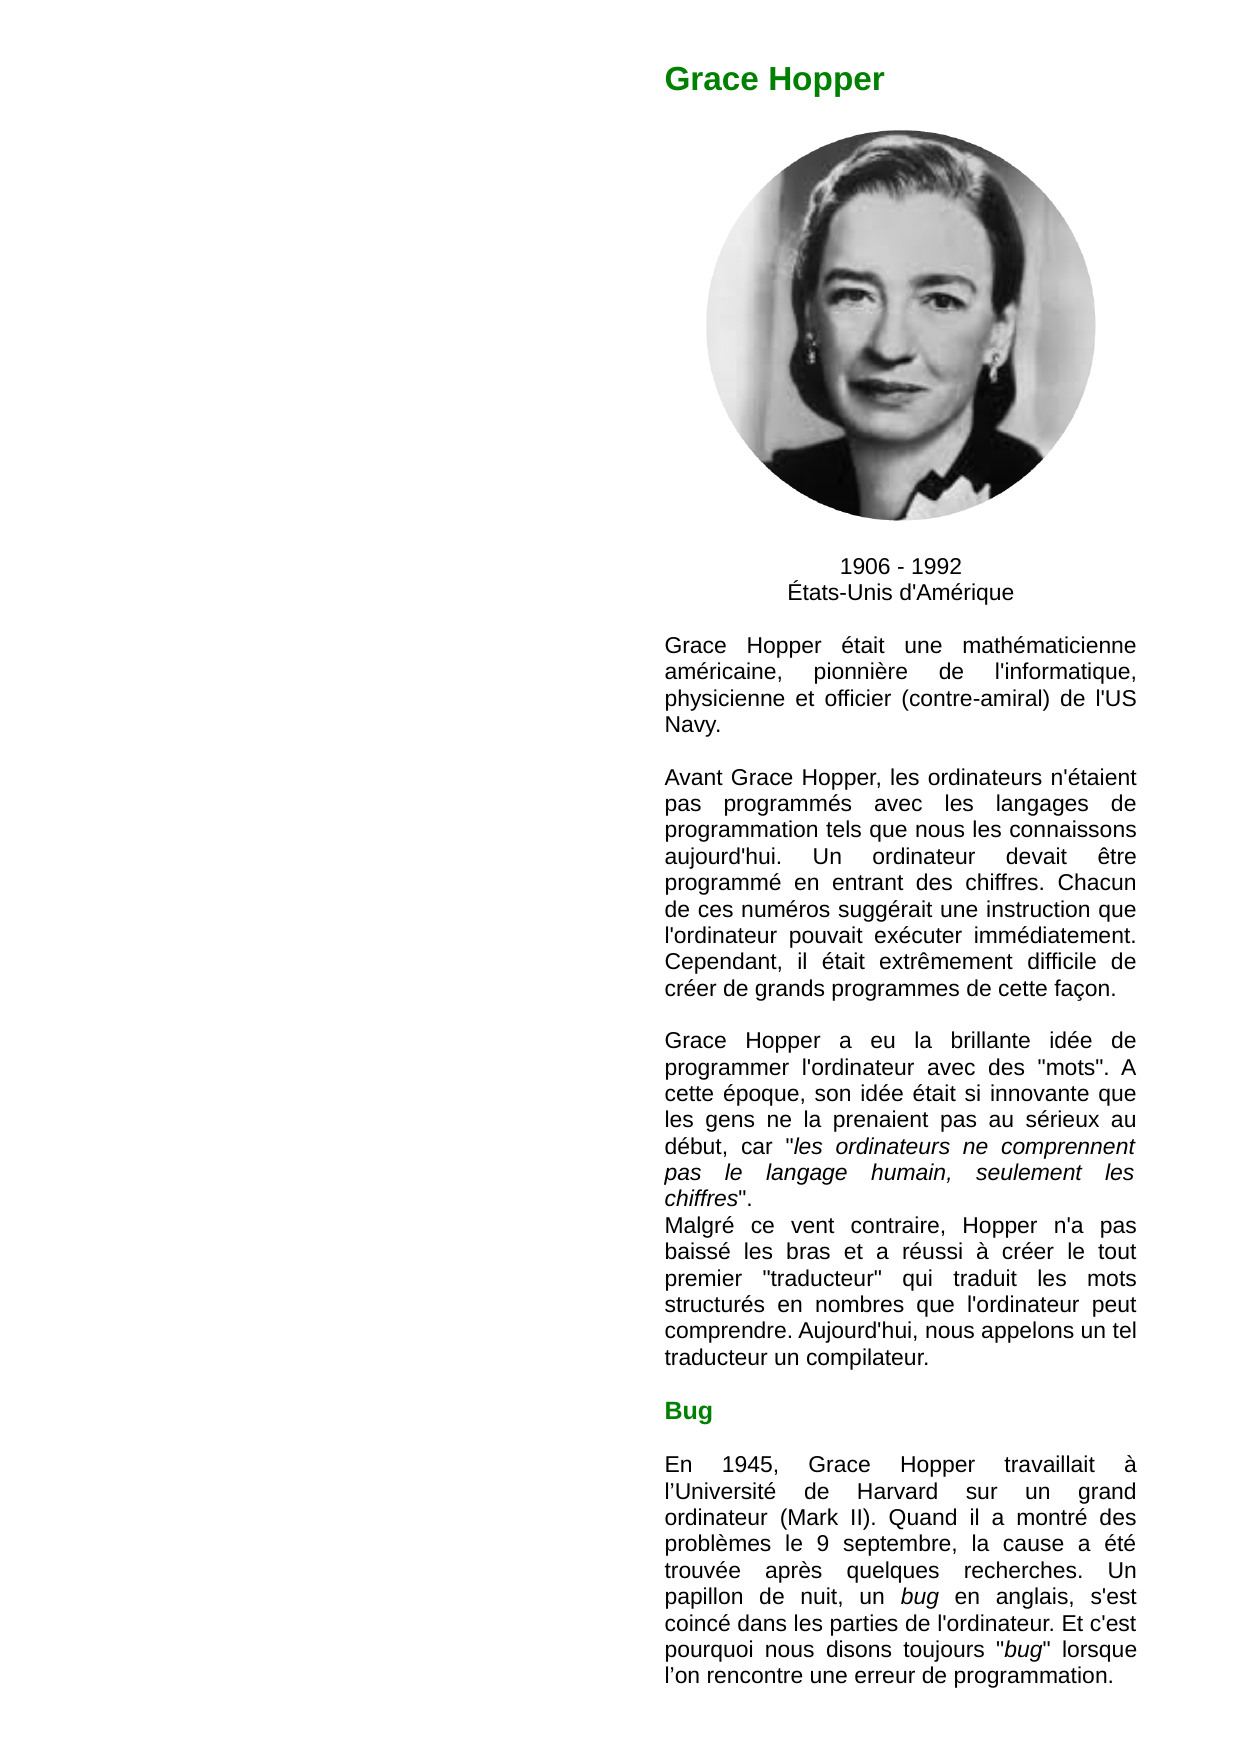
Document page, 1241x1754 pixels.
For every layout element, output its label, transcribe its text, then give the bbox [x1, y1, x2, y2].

picture [699, 123, 1102, 527]
text Bug [664, 1396, 1137, 1425]
text En 1945, Grace Hopper travaillait à l’Université de Harvard sur un grand ordinateur (Mark II). Quand il a montré des problèmes le 9 septembre, la cause a été trouvée après quelques recherches. Un papillon de nuit, un bug en anglais, s'est coincé dans les parties de l'ordinateur. Et c'est pourquoi nous disons toujours "bug" lorsque l’on rencontre une erreur de programmation. [664, 1451, 1137, 1688]
text Avant Grace Hopper, les ordinateurs n'étaient pas programmés avec les langages de programmation tels que nous les connaissons aujourd'hui. Un ordinateur devait être programmé en entrant des chiffres. Chacun de ces numéros suggérait une instruction que l'ordinateur pouvait exécuter immédiatement. Cependant, il était extrêmement difficile de créer de grands programmes de cette façon. [664, 764, 1137, 1001]
text Grace Hopper [664, 59, 1137, 97]
text 1906 - 1992 [664, 553, 1137, 579]
text États-Unis d'Amérique [664, 579, 1137, 606]
text Grace Hopper était une mathématicienne américaine, pionnière de l'informatique, physicienne et officier (contre-amiral) de l'US Navy. [664, 632, 1137, 737]
text Malgré ce vent contraire, Hopper n'a pas baissé les bras et a réussi à créer le tout premier "traducteur" qui traduit les mots structurés en nombres que l'ordinateur peut comprendre. Aujourd'hui, nous appelons un tel traducteur un compilateur. [664, 1212, 1137, 1370]
text Grace Hopper a eu la brillante idée de programmer l'ordinateur avec des "mots". A cette époque, son idée était si innovante que les gens ne la prenaient pas au sérieux au début, car "les ordinateurs ne comprennent pas le langage humain, seulement les chiffres". [664, 1027, 1137, 1212]
